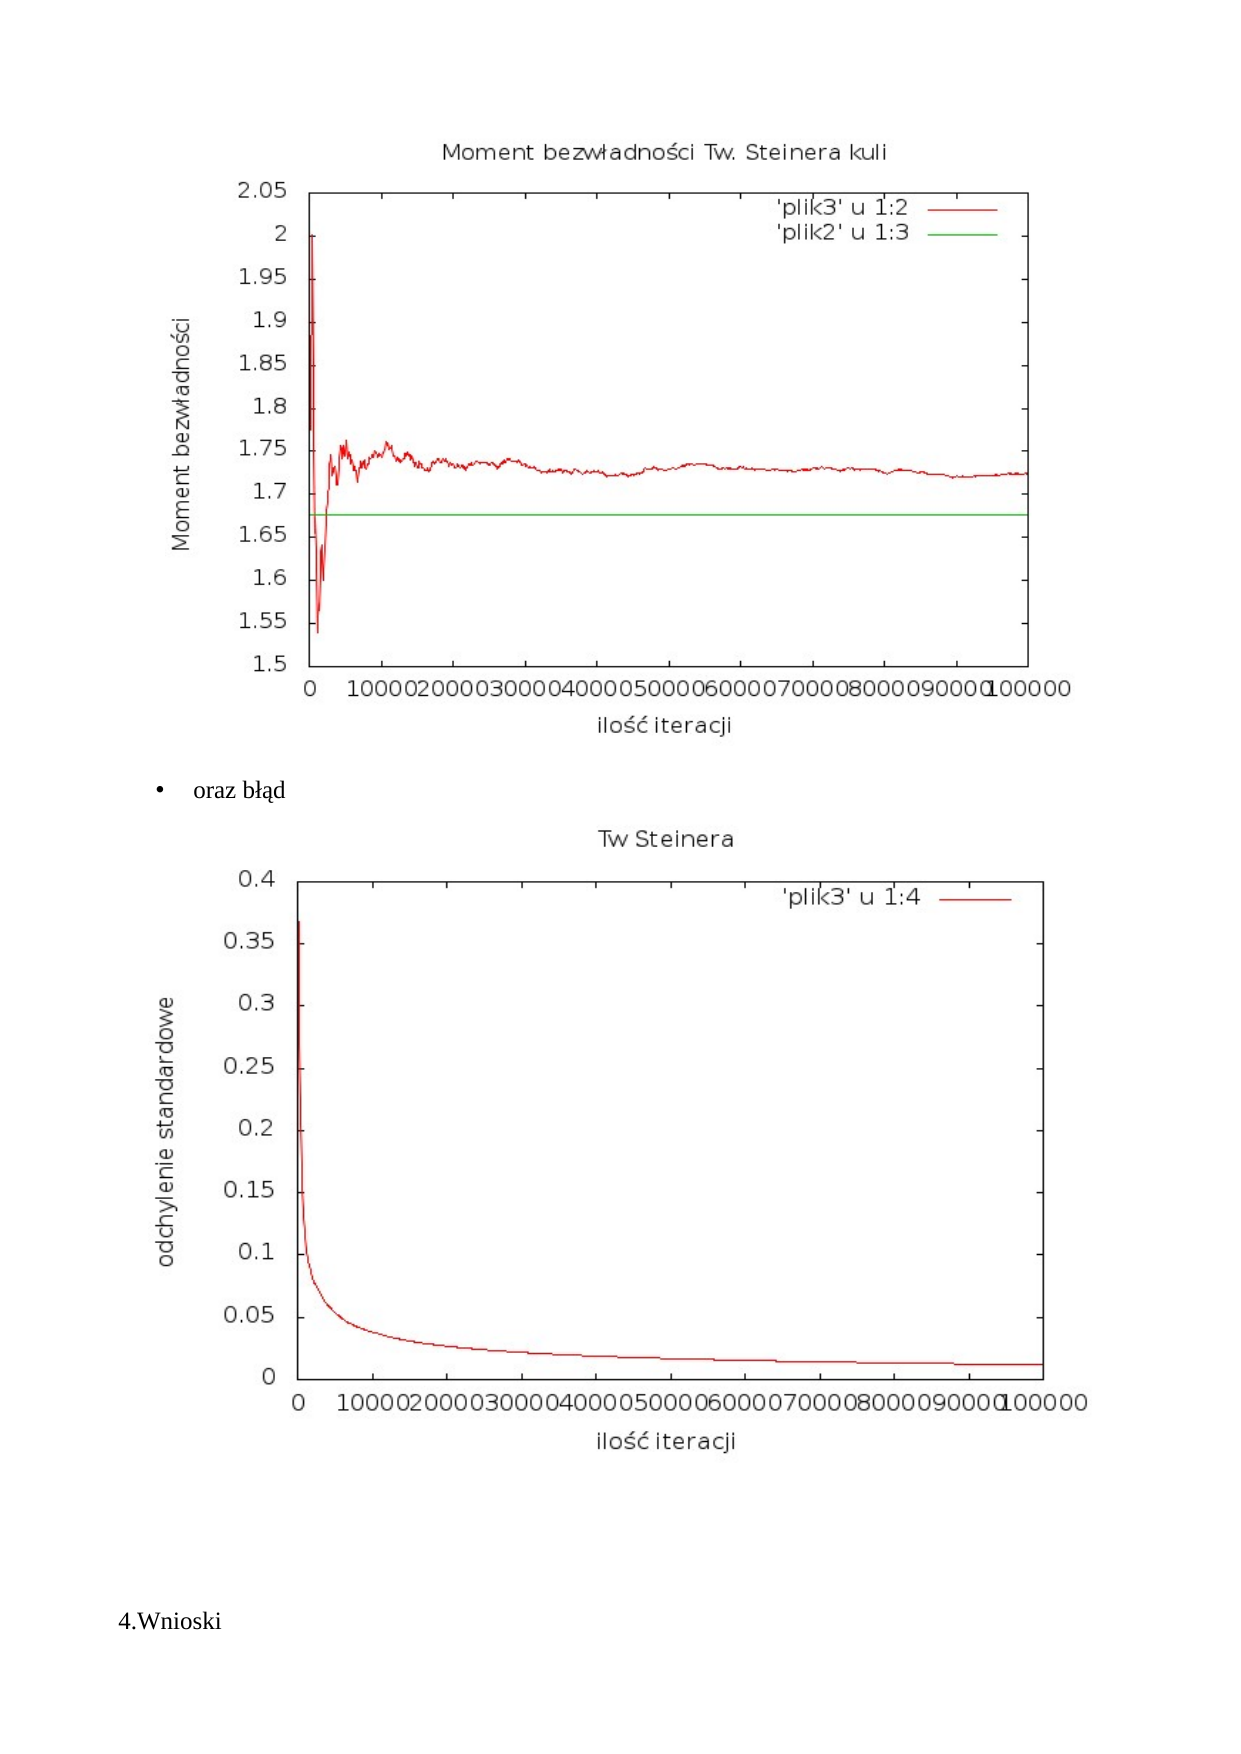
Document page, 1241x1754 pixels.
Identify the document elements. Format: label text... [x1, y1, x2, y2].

text 4.Wnioski [118, 1606, 1122, 1635]
picture [148, 803, 1093, 1463]
picture [165, 118, 1075, 746]
list oraz błąd [156, 775, 1122, 803]
